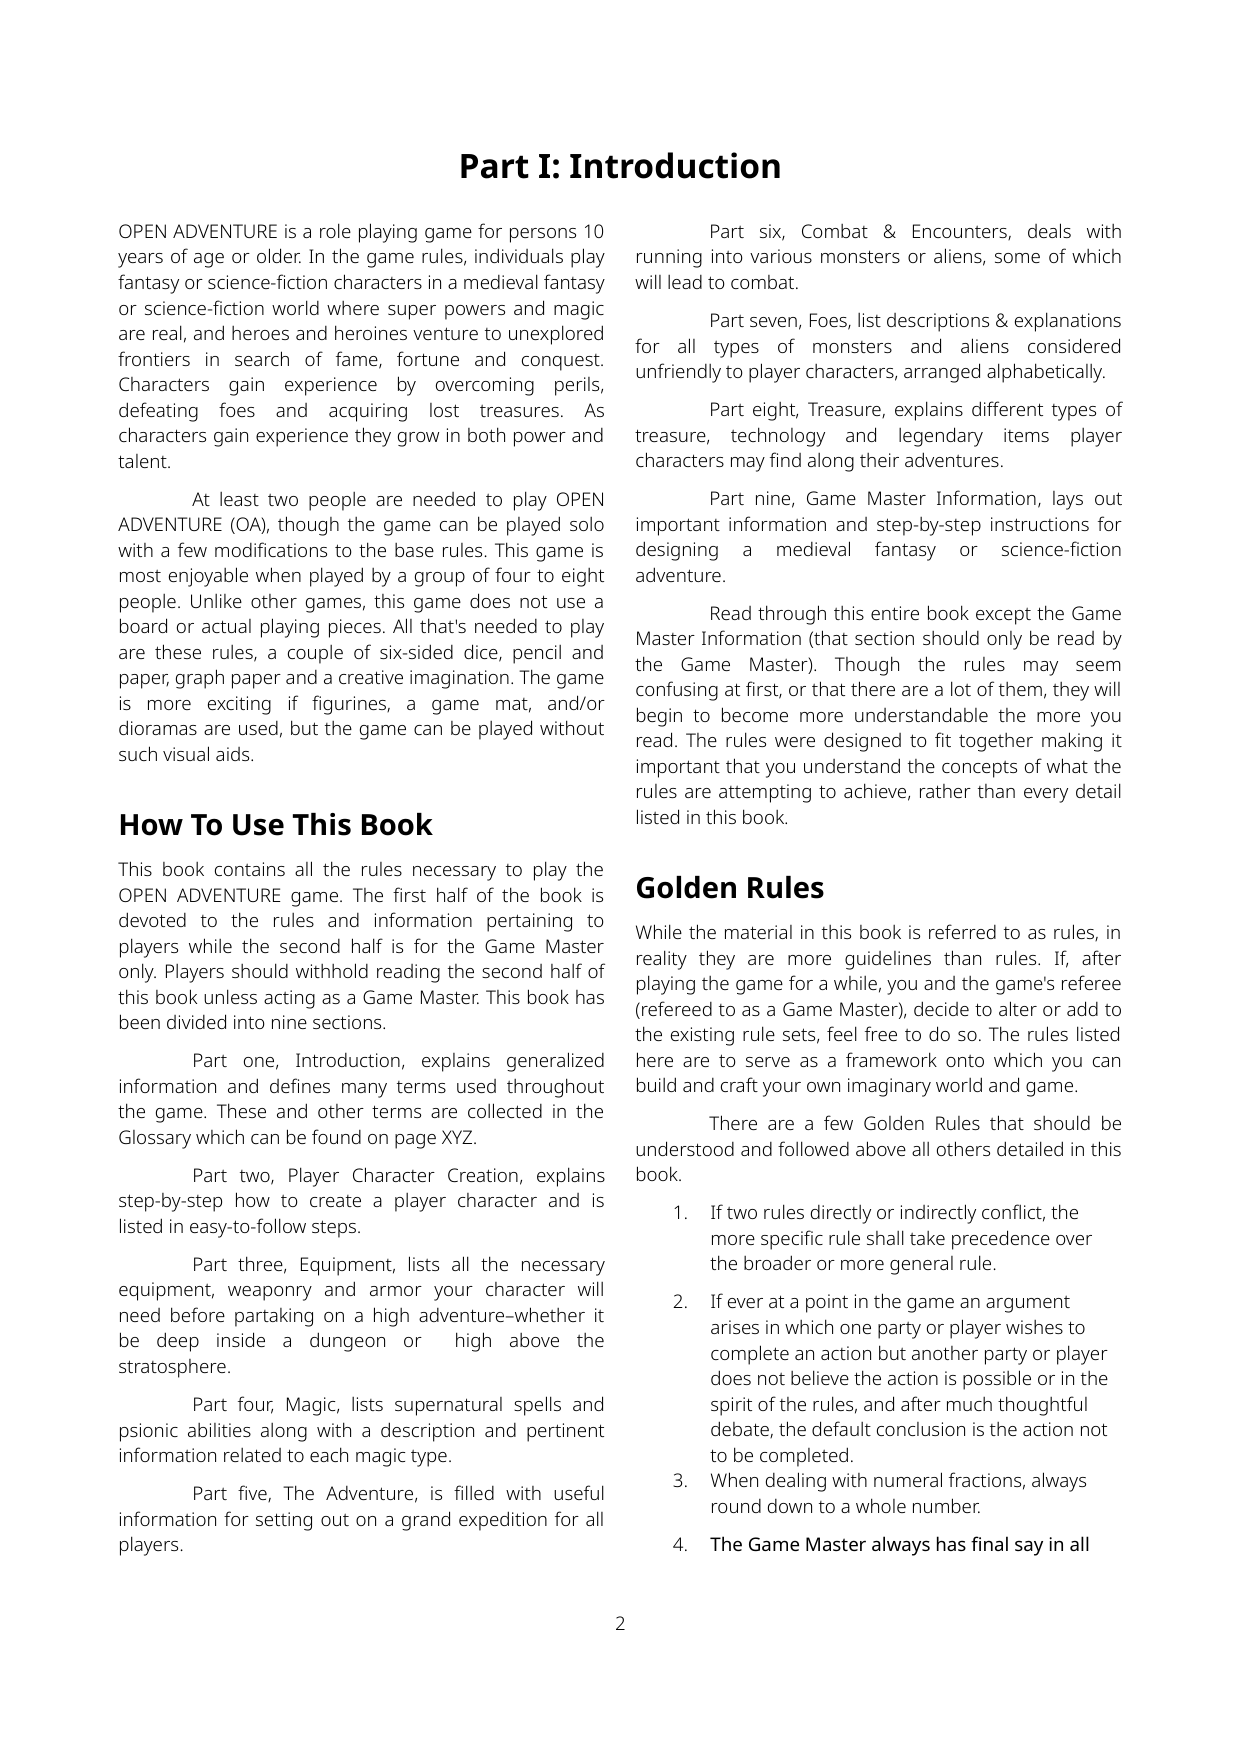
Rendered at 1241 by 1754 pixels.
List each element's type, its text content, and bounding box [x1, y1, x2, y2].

text Part four, Magic, lists supernatural spells and psionic abilities along with a description and pertinent information related to each magic type. [118, 1391, 605, 1468]
text While the material in this book is referred to as rules, in reality they are more guidelines than rules. If, after playing the game for a while, you and the game's referee (refereed to as a Game Master), decide to alter or add to the existing rule sets, feel free to do so. The rules listed here are to serve as a framework onto which you can build and craft your own imaginary world and game. [635, 919, 1122, 1098]
subtitle Golden Rules [635, 867, 1122, 907]
text Part six, Combat & Encounters, deals with running into various monsters or aliens, some of which will lead to combat. [635, 218, 1122, 295]
text Part nine, Game Master Information, lays out important information and step-by-step instructions for designing a medieval fantasy or science-fiction adventure. [635, 486, 1122, 588]
list The Game Master always has final say in all [673, 1531, 1122, 1556]
text Part seven, Foes, list descriptions & explanations for all types of monsters and aliens considered unfriendly to player characters, arranged alphabetically. [635, 307, 1122, 384]
text Part one, Introduction, explains generalized information and defines many terms used throughout the game. These and other terms are collected in the Glossary which can be found on page XYZ. [118, 1048, 605, 1150]
subtitle How To Use This Book [118, 804, 605, 844]
text Read through this entire book except the Game Master Information (that section should only be read by the Game Master). Though the rules may seem confusing at first, or that there are a lot of them, they will begin to become more understandable the more you read. The rules were designed to fit together making it important that you understand the concepts of what the rules are attempting to achieve, rather than every detail listed in this book. [635, 600, 1122, 830]
text There are a few Golden Rules that should be understood and followed above all others detailed in this book. [635, 1111, 1122, 1187]
text Part five, The Adventure, is filled with useful information for setting out on a grand expedition for all players. [118, 1480, 605, 1557]
list If two rules directly or indirectly conflict, the more specific rule shall take precedence over the broader or more general rule. [673, 1200, 1122, 1276]
list If ever at a point in the game an argument arises in which one party or player wishes to complete an action but another party or player does not believe the action is possible or in the spirit of the rules, and after much thoughtful debate, the default conclusion is the action not to be completed. [673, 1289, 1122, 1467]
text Part two, Player Character Creation, explains step-by-step how to create a player character and is listed in easy-to-follow steps. [118, 1162, 605, 1239]
text Part eight, Treasure, explains different types of treasure, technology and legendary items player characters may find along their adventures. [635, 396, 1122, 473]
text At least two people are needed to play OPEN ADVENTURE (OA), though the game can be played solo with a few modifications to the base rules. This game is most enjoyable when played by a group of four to eight people. Unlike other games, this game does not use a board or actual playing pieces. All that's needed to play are these rules, a couple of six-sided dice, pencil and paper, graph paper and a creative imagination. The game is more exciting if figurines, a game mat, and/or dioramas are used, but the game can be played without such visual aids. [118, 486, 605, 767]
text This book contains all the rules necessary to play the OPEN ADVENTURE game. The first half of the book is devoted to the rules and information pertaining to players while the second half is for the Game Master only. Players should withhold reading the second half of this book unless acting as a Game Master. This book has been divided into nine sections. [118, 856, 605, 1035]
text Part three, Equipment, lists all the necessary equipment, weaponry and armor your character will need before partaking on a high adventure–whether it be deep inside a dungeon or high above the stratosphere. [118, 1251, 605, 1379]
text OPEN ADVENTURE is a role playing game for persons 10 years of age or older. In the game rules, individuals play fantasy or science-fiction characters in a medieval fantasy or science-fiction world where super powers and magic are real, and heroes and heroines venture to unexplored frontiers in search of fame, fortune and conquest. Characters gain experience by overcoming perils, defeating foes and acquiring lost treasures. As characters gain experience they grow in both power and talent. [118, 218, 605, 473]
list When dealing with numeral fractions, always round down to a whole number. [673, 1467, 1122, 1518]
